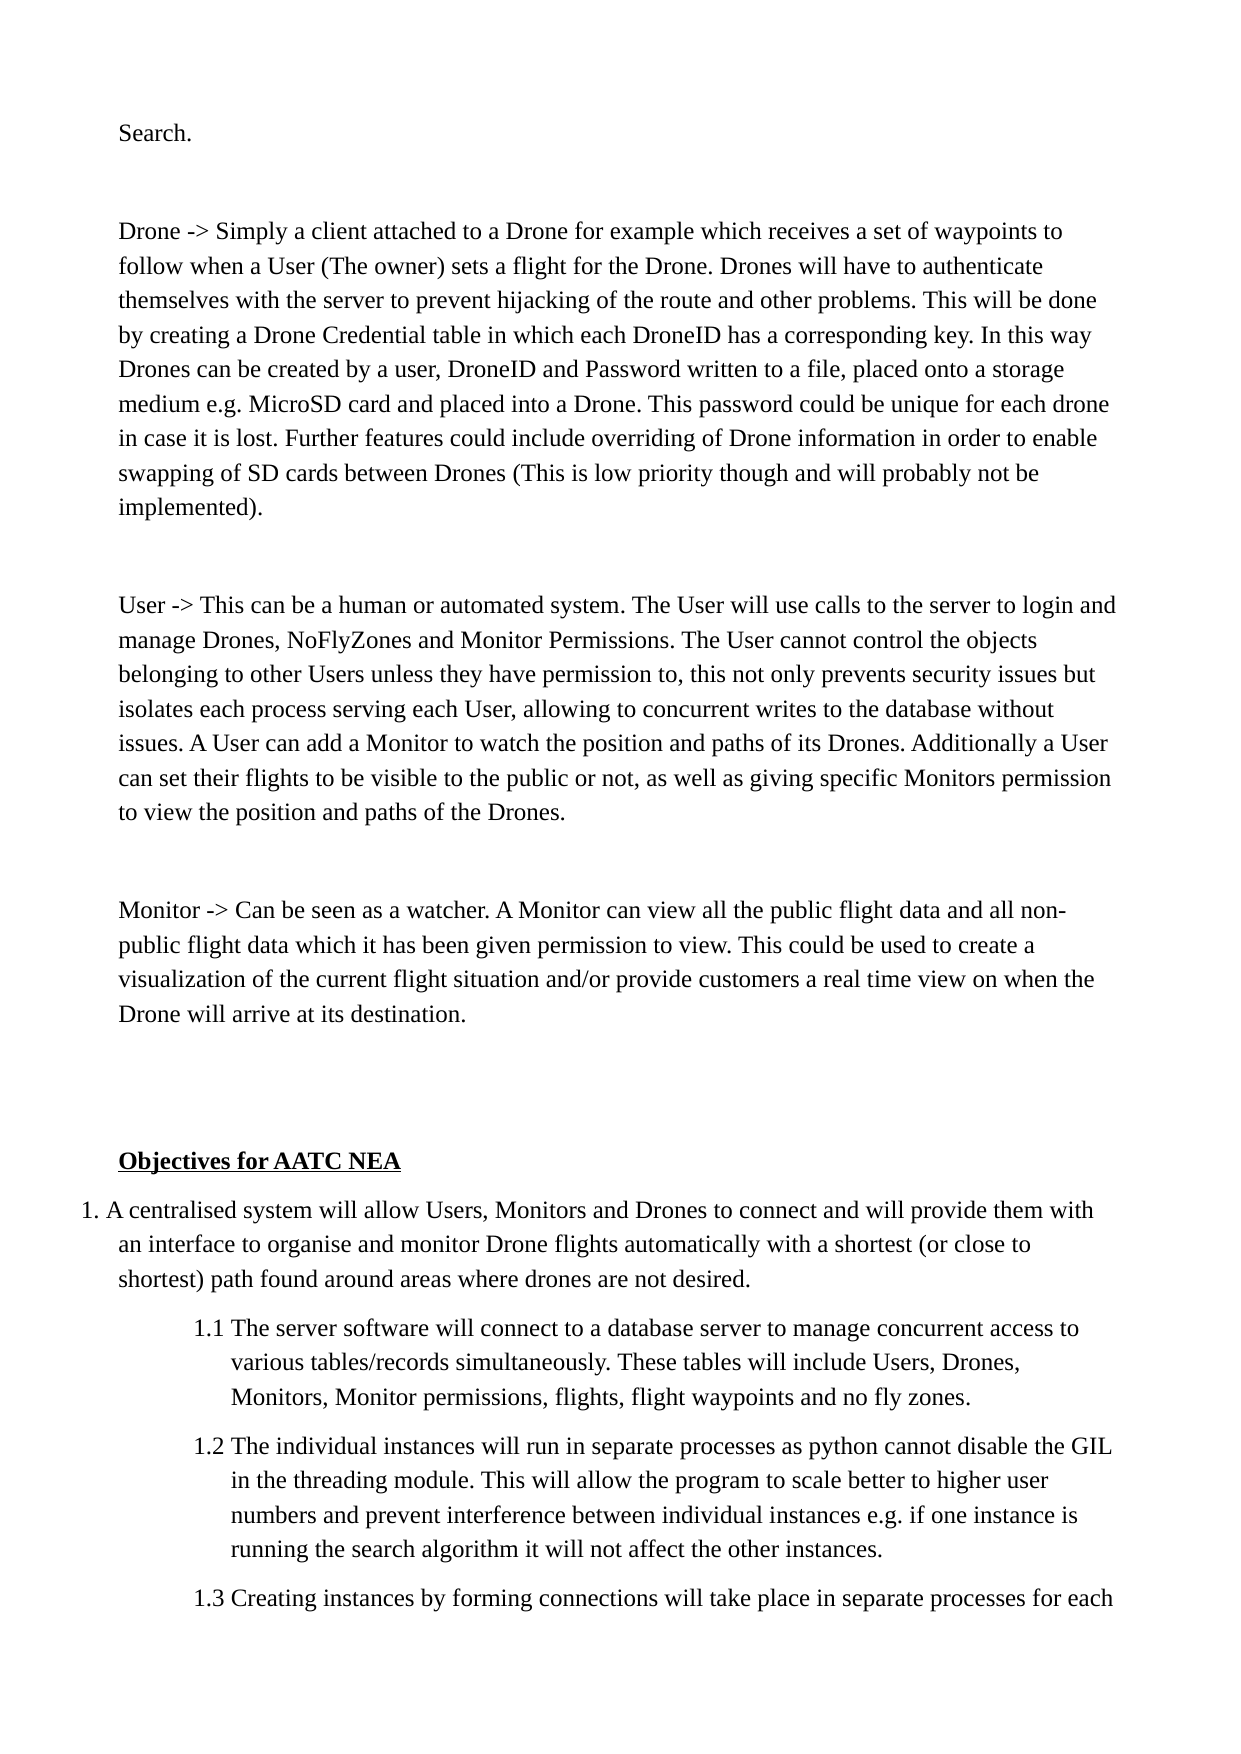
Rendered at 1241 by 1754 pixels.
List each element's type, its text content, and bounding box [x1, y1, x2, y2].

text Drone -> Simply a client attached to a Drone for example which receives a set of waypoints to follow when a User (The owner) sets a flight for the Drone. Drones will have to authenticate themselves with the server to prevent hijacking of the route and other problems. This will be done by creating a Drone Credential table in which each DroneID has a corresponding key. In this way Drones can be created by a user, DroneID and Password written to a file, placed onto a storage medium e.g. MicroSD card and placed into a Drone. This password could be unique for each drone in case it is lost. Further features could include overriding of Drone information in order to enable swapping of SD cards between Drones (This is low priority though and will probably not be implemented). [118, 216, 1122, 521]
text User -> This can be a human or automated system. The User will use calls to the server to login and manage Drones, NoFlyZones and Monitor Permissions. The User cannot control the objects belonging to other Users unless they have permission to, this not only prevents security issues but isolates each process serving each User, allowing to concurrent writes to the database without issues. A User can add a Monitor to watch the position and paths of its Drones. Additionally a User can set their flights to be visible to the public or not, as well as giving specific Monitors permission to view the position and paths of the Drones. [118, 590, 1122, 826]
text Objectives for AATC NEA [118, 1146, 1122, 1174]
text 1.2 The individual instances will run in separate processes as python cannot disable the GIL in the threading module. This will allow the program to scale better to higher user numbers and prevent interference between individual instances e.g. if one instance is running the search algorithm it will not affect the other instances. [193, 1431, 1122, 1563]
text 1.3 Creating instances by forming connections will take place in separate processes for each [193, 1583, 1122, 1612]
text Monitor -> Can be seen as a watcher. A Monitor can view all the public flight data and all non-public flight data which it has been given permission to view. This could be used to create a visualization of the current flight situation and/or provide customers a real time view on when the Drone will arrive at its destination. [118, 895, 1122, 1027]
text 1. A centralised system will allow Users, Monitors and Drones to connect and will provide them with an interface to organise and monitor Drone flights automatically with a shortest (or close to shortest) path found around areas where drones are not desired. [81, 1195, 1122, 1293]
text 1.1 The server software will connect to a database server to manage concurrent access to various tables/records simultaneously. These tables will include Users, Drones, Monitors, Monitor permissions, flights, flight waypoints and no fly zones. [193, 1313, 1122, 1411]
text Search. [118, 118, 1122, 147]
